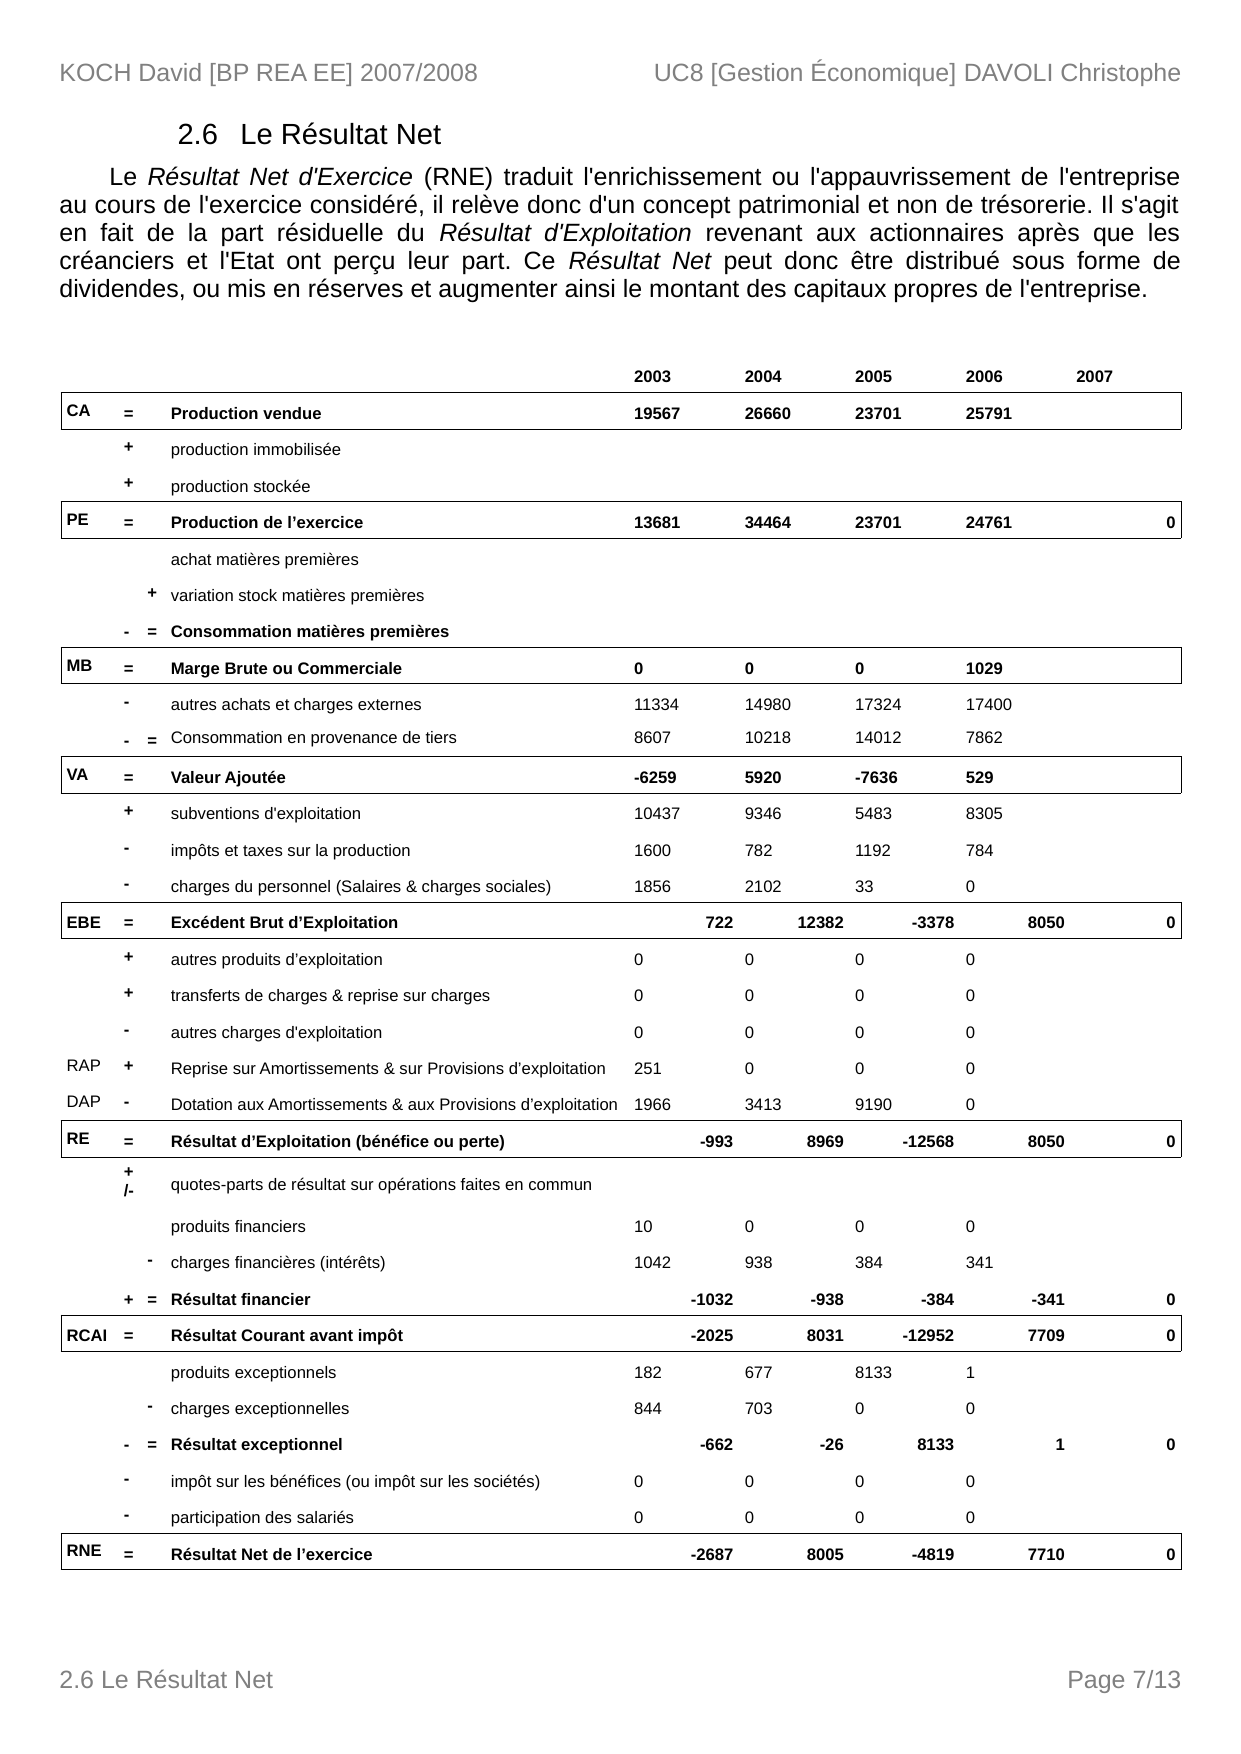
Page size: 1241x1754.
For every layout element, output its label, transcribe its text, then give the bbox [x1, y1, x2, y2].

table_cell 0 [739, 1496, 849, 1533]
table_cell 10218 [739, 720, 849, 756]
table_cell = [118, 1534, 141, 1569]
table_header [141, 356, 165, 392]
table_cell 182 [628, 1352, 739, 1387]
table_cell EBE [62, 903, 118, 938]
table_header 2007 [1070, 356, 1181, 392]
table_cell = [118, 1316, 141, 1351]
table_cell 0 [739, 648, 849, 683]
table_cell [1070, 939, 1181, 975]
table_cell [118, 1388, 141, 1424]
table_cell [141, 430, 165, 465]
table_cell [61, 611, 118, 647]
table_cell -2687 [628, 1534, 739, 1569]
table_cell [61, 829, 118, 865]
table_cell [960, 1158, 1070, 1205]
table_cell 0 [849, 1496, 960, 1533]
table_cell [118, 574, 141, 611]
table_cell [61, 1158, 118, 1205]
table_cell charges du personnel (Salaires & charges sociales) [165, 865, 628, 902]
table_cell [1070, 865, 1181, 902]
table_cell PE [62, 502, 118, 538]
table_cell Valeur Ajoutée [165, 757, 628, 793]
table_cell [61, 1278, 118, 1314]
table_cell Dotation aux Amortissements & aux Provisions d’exploitation [165, 1084, 628, 1120]
table_cell 0 [849, 1011, 960, 1047]
table_cell 0 [1070, 1424, 1181, 1460]
table_cell 12382 [739, 903, 849, 938]
table_cell = [141, 1278, 165, 1314]
table_cell -2025 [628, 1316, 739, 1351]
table_cell [739, 465, 849, 501]
table_cell = [118, 648, 141, 683]
table_cell [1070, 794, 1181, 829]
table_cell [739, 430, 849, 465]
table_cell - [118, 1011, 141, 1047]
table_cell [141, 1352, 165, 1387]
table_cell [61, 794, 118, 829]
table_cell 33 [849, 865, 960, 902]
table_cell RE [62, 1121, 118, 1157]
table_cell [1070, 611, 1181, 647]
table_cell 0 [628, 1460, 739, 1496]
table_cell 0 [739, 939, 849, 975]
table_cell charges financières (intérêts) [165, 1242, 628, 1278]
table_cell [141, 1496, 165, 1533]
table_cell Production vendue [165, 393, 628, 428]
table_cell [1070, 393, 1181, 428]
table_cell 0 [849, 1460, 960, 1496]
table_cell 5483 [849, 794, 960, 829]
table_cell 0 [960, 939, 1070, 975]
table_cell 0 [1070, 1278, 1181, 1314]
table_cell = [118, 903, 141, 938]
table_cell 8133 [849, 1352, 960, 1387]
table_cell 0 [849, 939, 960, 975]
table_cell VA [62, 757, 118, 793]
text Le Résultat Net d'Exercice (RNE) traduit l'enrichissement ou l'appauvrissement de l'entreprise au cours de l'exercice considéré, il relève donc d'un concept patrimonial et non de trésorerie. Il s'agit en fait de la part résiduelle du Résultat d'Exploitation revenant aux actionnaires après que les créanciers et l'Etat ont perçu leur part. Ce Résultat Net peut donc être distribué sous forme de dividendes, ou mis en réserves et augmenter ainsi le montant des capitaux propres de l'entreprise. [59, 163, 1181, 303]
table_cell [960, 574, 1070, 611]
table_cell transferts de charges & reprise sur charges [165, 975, 628, 1011]
table_cell -384 [849, 1278, 960, 1314]
table_cell 3413 [739, 1084, 849, 1120]
table_cell RNE [62, 1534, 118, 1569]
table_cell 1600 [628, 829, 739, 865]
table_cell [61, 1424, 118, 1460]
table_cell [141, 975, 165, 1011]
table_cell [628, 465, 739, 501]
table_cell 0 [960, 1048, 1070, 1084]
table_cell 0 [960, 1496, 1070, 1533]
table_cell - [118, 720, 141, 756]
table_cell 0 [960, 1205, 1070, 1242]
table_cell produits exceptionnels [165, 1352, 628, 1387]
table_cell - [118, 1460, 141, 1496]
table_cell 0 [849, 1048, 960, 1084]
table_cell -1032 [628, 1278, 739, 1314]
table_cell 0 [849, 1205, 960, 1242]
table_cell = [118, 502, 141, 538]
table_cell +/- [118, 1158, 141, 1205]
table_cell 13681 [628, 502, 739, 538]
table_cell 529 [960, 757, 1070, 793]
table_cell [141, 1205, 165, 1242]
table_cell Consommation en provenance de tiers [165, 720, 628, 756]
table_cell quotes-parts de résultat sur opérations faites en commun [165, 1158, 628, 1205]
table_cell 0 [1070, 1534, 1181, 1569]
table_cell 0 [628, 1496, 739, 1533]
table_cell [141, 393, 165, 428]
table_cell 0 [849, 648, 960, 683]
table_cell - [118, 611, 141, 647]
table_cell [61, 939, 118, 975]
table_cell 24761 [960, 502, 1070, 538]
table_cell -6259 [628, 757, 739, 793]
table_header 2003 [628, 356, 739, 392]
table_cell [1070, 1242, 1181, 1278]
table_cell 341 [960, 1242, 1070, 1278]
table_cell [141, 1011, 165, 1047]
table_cell [61, 465, 118, 501]
table_cell 0 [1070, 903, 1181, 938]
table_header [61, 356, 118, 392]
table_cell [61, 1242, 118, 1278]
table_cell [628, 611, 739, 647]
table_cell achat matières premières [165, 539, 628, 574]
table_cell 844 [628, 1388, 739, 1424]
table_cell 0 [960, 865, 1070, 902]
table_cell 0 [1070, 1316, 1181, 1351]
table_cell -12568 [849, 1121, 960, 1157]
table_cell [61, 684, 118, 720]
table_cell 5920 [739, 757, 849, 793]
table_cell [61, 1388, 118, 1424]
table_cell 17324 [849, 684, 960, 720]
table_cell [61, 1460, 118, 1496]
table_header 2004 [739, 356, 849, 392]
table_cell [1070, 1460, 1181, 1496]
table_header [118, 356, 141, 392]
table_cell [849, 465, 960, 501]
table_cell + [118, 939, 141, 975]
table_cell [960, 611, 1070, 647]
table_cell DAP [61, 1084, 118, 1120]
table_cell - [118, 1084, 141, 1120]
table_cell MB [62, 648, 118, 683]
table_cell [1070, 1158, 1181, 1205]
table_cell 26660 [739, 393, 849, 428]
table_cell - [118, 829, 141, 865]
table_cell + [118, 430, 141, 465]
table_cell 0 [849, 975, 960, 1011]
table_cell [1070, 975, 1181, 1011]
table_cell 938 [739, 1242, 849, 1278]
table_cell 703 [739, 1388, 849, 1424]
table_cell [739, 574, 849, 611]
table_cell production stockée [165, 465, 628, 501]
table_cell [61, 720, 118, 756]
table_cell 1042 [628, 1242, 739, 1278]
table_cell production immobilisée [165, 430, 628, 465]
table_cell 0 [960, 1388, 1070, 1424]
table_cell Résultat exceptionnel [165, 1424, 628, 1460]
table_cell [849, 611, 960, 647]
table_cell [849, 430, 960, 465]
table_cell [141, 684, 165, 720]
table_cell 9346 [739, 794, 849, 829]
table_cell [960, 539, 1070, 574]
table_cell -341 [960, 1278, 1070, 1314]
table_cell [849, 574, 960, 611]
table_cell 7862 [960, 720, 1070, 756]
table_cell [141, 829, 165, 865]
table_cell Marge Brute ou Commerciale [165, 648, 628, 683]
table_cell variation stock matières premières [165, 574, 628, 611]
table_cell [61, 539, 118, 574]
table_cell = [118, 757, 141, 793]
table_cell = [141, 1424, 165, 1460]
table_cell [1070, 648, 1181, 683]
table_cell [849, 1158, 960, 1205]
table_cell + [118, 1048, 141, 1084]
table_cell 0 [960, 1460, 1070, 1496]
table_cell RAP [61, 1048, 118, 1084]
table_cell [141, 1048, 165, 1084]
table_cell = [118, 1121, 141, 1157]
table_cell 8050 [960, 1121, 1070, 1157]
table_cell 8969 [739, 1121, 849, 1157]
table_cell 2102 [739, 865, 849, 902]
table_cell [141, 794, 165, 829]
table_cell 8005 [739, 1534, 849, 1569]
table_cell 1856 [628, 865, 739, 902]
table_cell Résultat Courant avant impôt [165, 1316, 628, 1351]
table_header 2006 [960, 356, 1070, 392]
table_cell impôts et taxes sur la production [165, 829, 628, 865]
table_cell 8050 [960, 903, 1070, 938]
table_cell 1966 [628, 1084, 739, 1120]
table_cell + [118, 465, 141, 501]
table_cell 0 [1070, 502, 1181, 538]
table_cell [1070, 1048, 1181, 1084]
table_cell [628, 574, 739, 611]
table_cell -4819 [849, 1534, 960, 1569]
table_cell Production de l’exercice [165, 502, 628, 538]
table_cell -993 [628, 1121, 739, 1157]
table_cell 1029 [960, 648, 1070, 683]
table_cell [141, 1121, 165, 1157]
table_cell 8305 [960, 794, 1070, 829]
table_cell Résultat Net de l’exercice [165, 1534, 628, 1569]
table_cell [1070, 430, 1181, 465]
table_cell 0 [960, 975, 1070, 1011]
table_cell [141, 865, 165, 902]
table_cell 23701 [849, 502, 960, 538]
table_cell 722 [628, 903, 739, 938]
table_cell subventions d'exploitation [165, 794, 628, 829]
table_cell 1 [960, 1424, 1070, 1460]
table_cell 10437 [628, 794, 739, 829]
table_cell [960, 430, 1070, 465]
table_cell [118, 1205, 141, 1242]
table_cell [61, 865, 118, 902]
table_cell 14012 [849, 720, 960, 756]
table_cell - [141, 1388, 165, 1424]
table_cell [141, 903, 165, 938]
table_cell 784 [960, 829, 1070, 865]
table_cell -7636 [849, 757, 960, 793]
table_cell [118, 539, 141, 574]
table_cell 17400 [960, 684, 1070, 720]
table_cell [960, 465, 1070, 501]
table_cell [849, 539, 960, 574]
table_cell [628, 1158, 739, 1205]
table_cell 34464 [739, 502, 849, 538]
table_cell autres charges d'exploitation [165, 1011, 628, 1047]
table_cell = [141, 720, 165, 756]
table_cell [739, 611, 849, 647]
table_cell [628, 430, 739, 465]
table_cell Consommation matières premières [165, 611, 628, 647]
table_cell [61, 1205, 118, 1242]
table_cell 384 [849, 1242, 960, 1278]
table_cell produits financiers [165, 1205, 628, 1242]
table_cell [141, 1316, 165, 1351]
table_cell 0 [628, 975, 739, 1011]
table_cell -12952 [849, 1316, 960, 1351]
table_cell - [118, 865, 141, 902]
table_cell [141, 465, 165, 501]
table_cell [141, 939, 165, 975]
table_cell 0 [628, 939, 739, 975]
table_cell = [141, 611, 165, 647]
table_cell Résultat financier [165, 1278, 628, 1314]
table_cell 19567 [628, 393, 739, 428]
table_cell 25791 [960, 393, 1070, 428]
table_cell 0 [739, 1048, 849, 1084]
table_cell 0 [628, 648, 739, 683]
table_cell [141, 1534, 165, 1569]
table_cell 251 [628, 1048, 739, 1084]
table_cell [141, 1084, 165, 1120]
table_cell [141, 502, 165, 538]
table_cell autres achats et charges externes [165, 684, 628, 720]
table_cell + [118, 975, 141, 1011]
table_cell [1070, 829, 1181, 865]
table_cell [141, 1158, 165, 1205]
table_cell [1070, 1011, 1181, 1047]
table_cell [1070, 757, 1181, 793]
table_cell 0 [739, 1460, 849, 1496]
table_cell [118, 1242, 141, 1278]
table_cell 1 [960, 1352, 1070, 1387]
table_cell CA [62, 393, 118, 428]
table_cell 14980 [739, 684, 849, 720]
table_cell + [141, 574, 165, 611]
table_cell 8031 [739, 1316, 849, 1351]
table_cell [628, 539, 739, 574]
table_cell [1070, 574, 1181, 611]
table_cell [61, 1011, 118, 1047]
table_cell 7710 [960, 1534, 1070, 1569]
table_cell -938 [739, 1278, 849, 1314]
table_cell 9190 [849, 1084, 960, 1120]
table_cell [1070, 1205, 1181, 1242]
table_cell 677 [739, 1352, 849, 1387]
table_cell [61, 430, 118, 465]
table_cell charges exceptionnelles [165, 1388, 628, 1424]
table_cell [141, 757, 165, 793]
table_cell [739, 1158, 849, 1205]
table_cell 0 [960, 1011, 1070, 1047]
table_cell RCAI [62, 1316, 118, 1351]
table_cell - [118, 1424, 141, 1460]
table_cell 0 [739, 975, 849, 1011]
table_cell [1070, 720, 1181, 756]
table_cell + [118, 794, 141, 829]
table_cell [118, 1352, 141, 1387]
table_cell 8607 [628, 720, 739, 756]
table_cell participation des salariés [165, 1496, 628, 1533]
table_cell [61, 1352, 118, 1387]
table_cell 1192 [849, 829, 960, 865]
table_cell 782 [739, 829, 849, 865]
table_cell Reprise sur Amortissements & sur Provisions d’exploitation [165, 1048, 628, 1084]
table_cell [61, 1496, 118, 1533]
table_cell + [118, 1278, 141, 1314]
table_cell Résultat d’Exploitation (bénéfice ou perte) [165, 1121, 628, 1157]
table_cell impôt sur les bénéfices (ou impôt sur les sociétés) [165, 1460, 628, 1496]
table_cell - [118, 684, 141, 720]
table_cell [61, 574, 118, 611]
table_cell 23701 [849, 393, 960, 428]
table_cell = [118, 393, 141, 428]
table_cell 0 [739, 1011, 849, 1047]
table_cell [1070, 465, 1181, 501]
table_cell [1070, 684, 1181, 720]
table_cell -662 [628, 1424, 739, 1460]
table_cell 0 [849, 1388, 960, 1424]
table_cell autres produits d’exploitation [165, 939, 628, 975]
table_cell [1070, 1084, 1181, 1120]
table_cell -26 [739, 1424, 849, 1460]
table_cell 7709 [960, 1316, 1070, 1351]
table_header 2005 [849, 356, 960, 392]
table_cell Excédent Brut d’Exploitation [165, 903, 628, 938]
table_cell 0 [628, 1011, 739, 1047]
table_cell 0 [739, 1205, 849, 1242]
table_cell [1070, 1352, 1181, 1387]
table_cell 10 [628, 1205, 739, 1242]
table_cell [1070, 1496, 1181, 1533]
table_cell -3378 [849, 903, 960, 938]
table_cell [141, 1460, 165, 1496]
table_cell 0 [1070, 1121, 1181, 1157]
table_cell 8133 [849, 1424, 960, 1460]
table_cell [739, 539, 849, 574]
table_cell 11334 [628, 684, 739, 720]
table_cell [1070, 539, 1181, 574]
table_cell [61, 975, 118, 1011]
table_header [165, 356, 628, 392]
table_cell [1070, 1388, 1181, 1424]
subtitle Le Résultat Net [59, 118, 1181, 151]
table_cell 0 [960, 1084, 1070, 1120]
table_cell [141, 539, 165, 574]
table_cell - [141, 1242, 165, 1278]
table_cell - [118, 1496, 141, 1533]
table_cell [141, 648, 165, 683]
